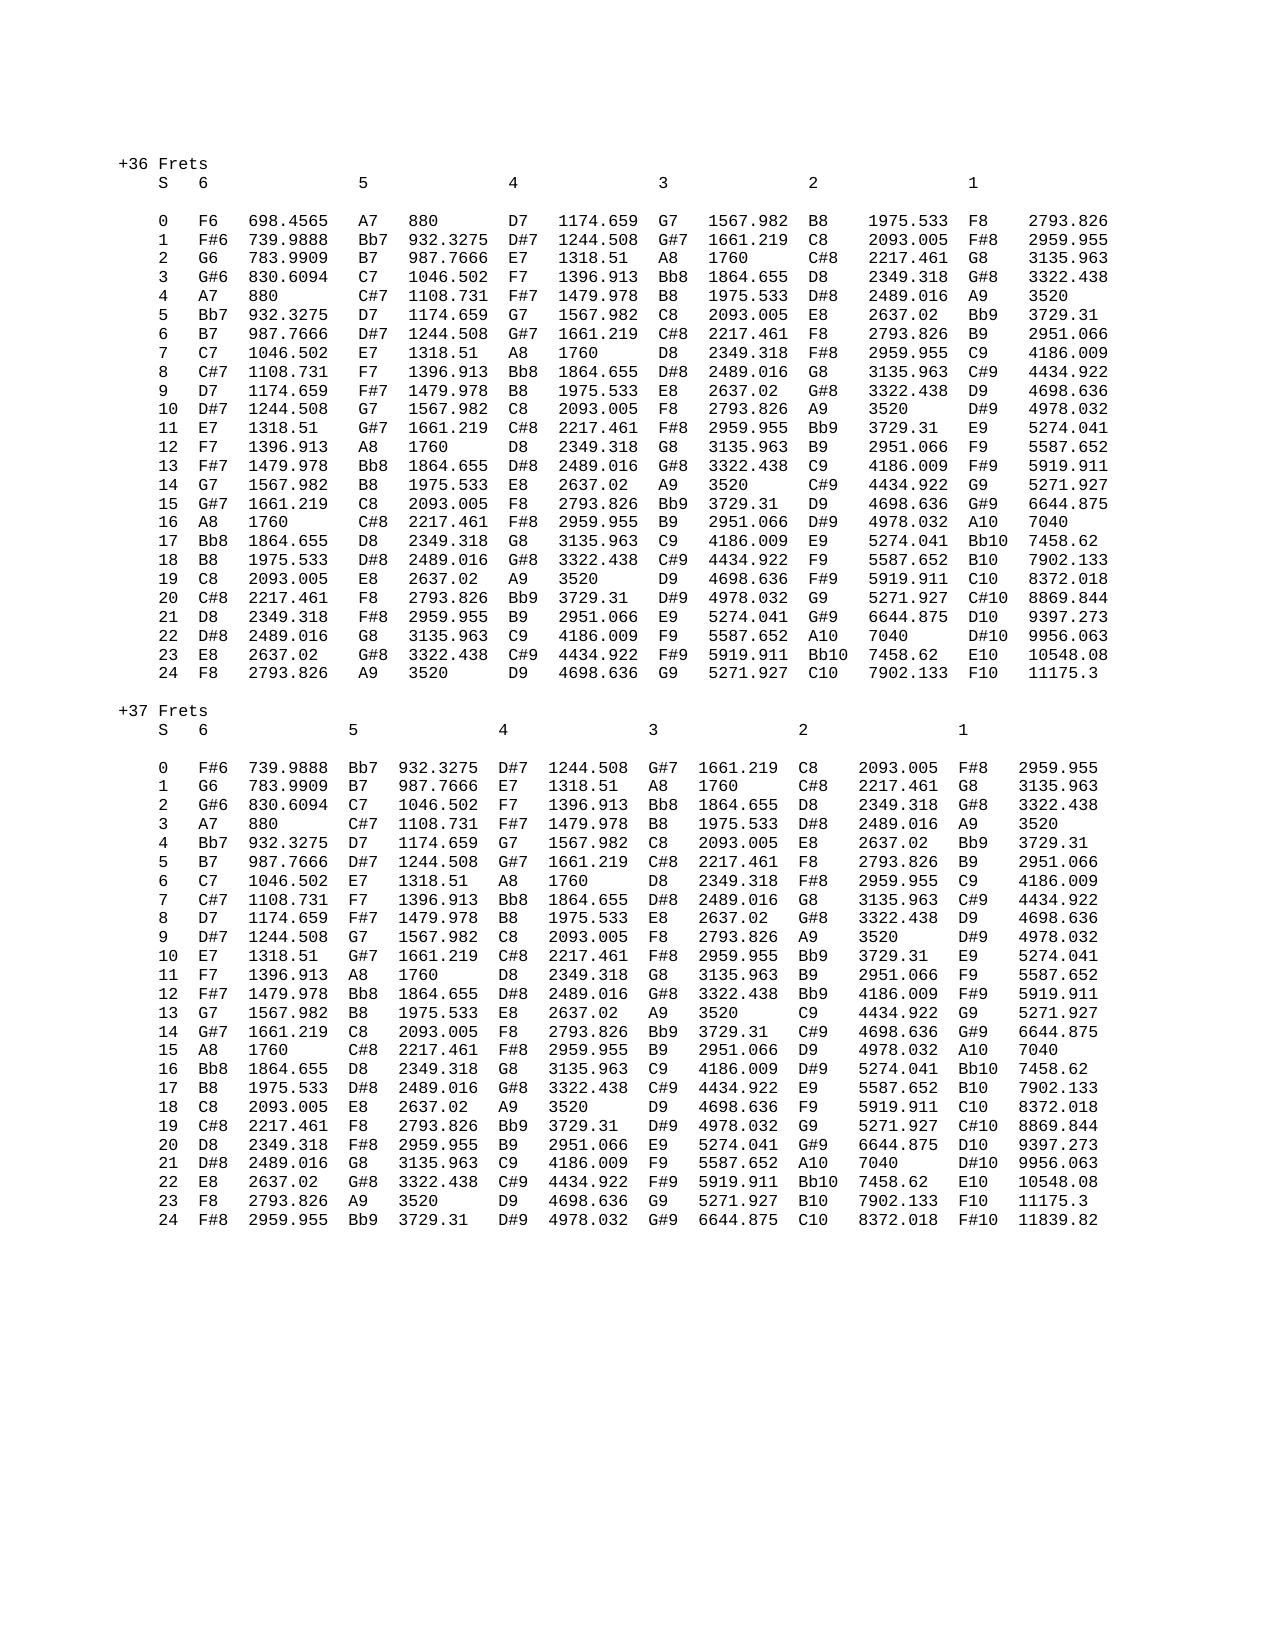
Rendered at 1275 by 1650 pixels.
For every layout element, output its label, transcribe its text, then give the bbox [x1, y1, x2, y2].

text 2 G#6 830.6094 C7 1046.502 F7 1396.913 Bb8 1864.655 D8 2349.318 G#8 3322.438 [118, 797, 1157, 816]
text 8 D7 1174.659 F#7 1479.978 B8 1975.533 E8 2637.02 G#8 3322.438 D9 4698.636 [118, 910, 1157, 929]
text 22 E8 2637.02 G#8 3322.438 C#9 4434.922 F#9 5919.911 Bb10 7458.62 E10 10548.08 [118, 1174, 1157, 1193]
text 22 D#8 2489.016 G8 3135.963 C9 4186.009 F9 5587.652 A10 7040 D#10 9956.063 [118, 627, 1157, 646]
text 1 G6 783.9909 B7 987.7666 E7 1318.51 A8 1760 C#8 2217.461 G8 3135.963 [118, 778, 1157, 797]
text 3 G#6 830.6094 C7 1046.502 F7 1396.913 Bb8 1864.655 D8 2349.318 G#8 3322.438 [118, 269, 1157, 288]
text 7 C#7 1108.731 F7 1396.913 Bb8 1864.655 D#8 2489.016 G8 3135.963 C#9 4434.922 [118, 891, 1157, 910]
text 11 F7 1396.913 A8 1760 D8 2349.318 G8 3135.963 B9 2951.066 F9 5587.652 [118, 967, 1157, 985]
text 4 Bb7 932.3275 D7 1174.659 G7 1567.982 C8 2093.005 E8 2637.02 Bb9 3729.31 [118, 834, 1157, 853]
text 5 B7 987.7666 D#7 1244.508 G#7 1661.219 C#8 2217.461 F8 2793.826 B9 2951.066 [118, 853, 1157, 872]
text 18 C8 2093.005 E8 2637.02 A9 3520 D9 4698.636 F9 5919.911 C10 8372.018 [118, 1098, 1157, 1117]
text 21 D8 2349.318 F#8 2959.955 B9 2951.066 E9 5274.041 G#9 6644.875 D10 9397.273 [118, 608, 1157, 627]
text 9 D#7 1244.508 G7 1567.982 C8 2093.005 F8 2793.826 A9 3520 D#9 4978.032 [118, 929, 1157, 948]
text 18 B8 1975.533 D#8 2489.016 G#8 3322.438 C#9 4434.922 F9 5587.652 B10 7902.133 [118, 552, 1157, 571]
text 19 C8 2093.005 E8 2637.02 A9 3520 D9 4698.636 F#9 5919.911 C10 8372.018 [118, 571, 1157, 589]
text 19 C#8 2217.461 F8 2793.826 Bb9 3729.31 D#9 4978.032 G9 5271.927 C#10 8869.844 [118, 1117, 1157, 1136]
text 5 Bb7 932.3275 D7 1174.659 G7 1567.982 C8 2093.005 E8 2637.02 Bb9 3729.31 [118, 307, 1157, 326]
text 20 C#8 2217.461 F8 2793.826 Bb9 3729.31 D#9 4978.032 G9 5271.927 C#10 8869.844 [118, 589, 1157, 608]
text 0 F#6 739.9888 Bb7 932.3275 D#7 1244.508 G#7 1661.219 C8 2093.005 F#8 2959.955 [118, 759, 1157, 778]
text 0 F6 698.4565 A7 880 D7 1174.659 G7 1567.982 B8 1975.533 F8 2793.826 [118, 212, 1157, 231]
text 4 A7 880 C#7 1108.731 F#7 1479.978 B8 1975.533 D#8 2489.016 A9 3520 [118, 288, 1157, 307]
text 12 F#7 1479.978 Bb8 1864.655 D#8 2489.016 G#8 3322.438 Bb9 4186.009 F#9 5919.911 [118, 985, 1157, 1004]
text +37 Frets [118, 703, 1157, 721]
text 17 B8 1975.533 D#8 2489.016 G#8 3322.438 C#9 4434.922 E9 5587.652 B10 7902.133 [118, 1080, 1157, 1098]
text 7 C7 1046.502 E7 1318.51 A8 1760 D8 2349.318 F#8 2959.955 C9 4186.009 [118, 344, 1157, 363]
text 8 C#7 1108.731 F7 1396.913 Bb8 1864.655 D#8 2489.016 G8 3135.963 C#9 4434.922 [118, 363, 1157, 382]
text 3 A7 880 C#7 1108.731 F#7 1479.978 B8 1975.533 D#8 2489.016 A9 3520 [118, 816, 1157, 834]
text 23 E8 2637.02 G#8 3322.438 C#9 4434.922 F#9 5919.911 Bb10 7458.62 E10 10548.08 [118, 646, 1157, 665]
text 13 F#7 1479.978 Bb8 1864.655 D#8 2489.016 G#8 3322.438 C9 4186.009 F#9 5919.911 [118, 457, 1157, 476]
text 13 G7 1567.982 B8 1975.533 E8 2637.02 A9 3520 C9 4434.922 G9 5271.927 [118, 1004, 1157, 1023]
text 16 Bb8 1864.655 D8 2349.318 G8 3135.963 C9 4186.009 D#9 5274.041 Bb10 7458.62 [118, 1061, 1157, 1080]
text 1 F#6 739.9888 Bb7 932.3275 D#7 1244.508 G#7 1661.219 C8 2093.005 F#8 2959.955 [118, 231, 1157, 250]
text 10 E7 1318.51 G#7 1661.219 C#8 2217.461 F#8 2959.955 Bb9 3729.31 E9 5274.041 [118, 948, 1157, 967]
text +36 Frets [118, 156, 1157, 175]
text 10 D#7 1244.508 G7 1567.982 C8 2093.005 F8 2793.826 A9 3520 D#9 4978.032 [118, 401, 1157, 420]
text 21 D#8 2489.016 G8 3135.963 C9 4186.009 F9 5587.652 A10 7040 D#10 9956.063 [118, 1155, 1157, 1174]
text 24 F#8 2959.955 Bb9 3729.31 D#9 4978.032 G#9 6644.875 C10 8372.018 F#10 11839.82 [118, 1212, 1157, 1231]
text 16 A8 1760 C#8 2217.461 F#8 2959.955 B9 2951.066 D#9 4978.032 A10 7040 [118, 514, 1157, 533]
text S 6 5 4 3 2 1 [118, 175, 1157, 193]
text 2 G6 783.9909 B7 987.7666 E7 1318.51 A8 1760 C#8 2217.461 G8 3135.963 [118, 250, 1157, 269]
text 6 B7 987.7666 D#7 1244.508 G#7 1661.219 C#8 2217.461 F8 2793.826 B9 2951.066 [118, 326, 1157, 344]
text 14 G#7 1661.219 C8 2093.005 F8 2793.826 Bb9 3729.31 C#9 4698.636 G#9 6644.875 [118, 1023, 1157, 1042]
text 23 F8 2793.826 A9 3520 D9 4698.636 G9 5271.927 B10 7902.133 F10 11175.3 [118, 1193, 1157, 1212]
text 20 D8 2349.318 F#8 2959.955 B9 2951.066 E9 5274.041 G#9 6644.875 D10 9397.273 [118, 1136, 1157, 1155]
text 17 Bb8 1864.655 D8 2349.318 G8 3135.963 C9 4186.009 E9 5274.041 Bb10 7458.62 [118, 533, 1157, 552]
text 12 F7 1396.913 A8 1760 D8 2349.318 G8 3135.963 B9 2951.066 F9 5587.652 [118, 439, 1157, 457]
text 11 E7 1318.51 G#7 1661.219 C#8 2217.461 F#8 2959.955 Bb9 3729.31 E9 5274.041 [118, 420, 1157, 439]
text S 6 5 4 3 2 1 [118, 721, 1157, 740]
text 14 G7 1567.982 B8 1975.533 E8 2637.02 A9 3520 C#9 4434.922 G9 5271.927 [118, 476, 1157, 495]
text 15 G#7 1661.219 C8 2093.005 F8 2793.826 Bb9 3729.31 D9 4698.636 G#9 6644.875 [118, 495, 1157, 514]
text 6 C7 1046.502 E7 1318.51 A8 1760 D8 2349.318 F#8 2959.955 C9 4186.009 [118, 872, 1157, 891]
text 24 F8 2793.826 A9 3520 D9 4698.636 G9 5271.927 C10 7902.133 F10 11175.3 [118, 665, 1157, 684]
text 15 A8 1760 C#8 2217.461 F#8 2959.955 B9 2951.066 D9 4978.032 A10 7040 [118, 1042, 1157, 1061]
text 9 D7 1174.659 F#7 1479.978 B8 1975.533 E8 2637.02 G#8 3322.438 D9 4698.636 [118, 382, 1157, 401]
